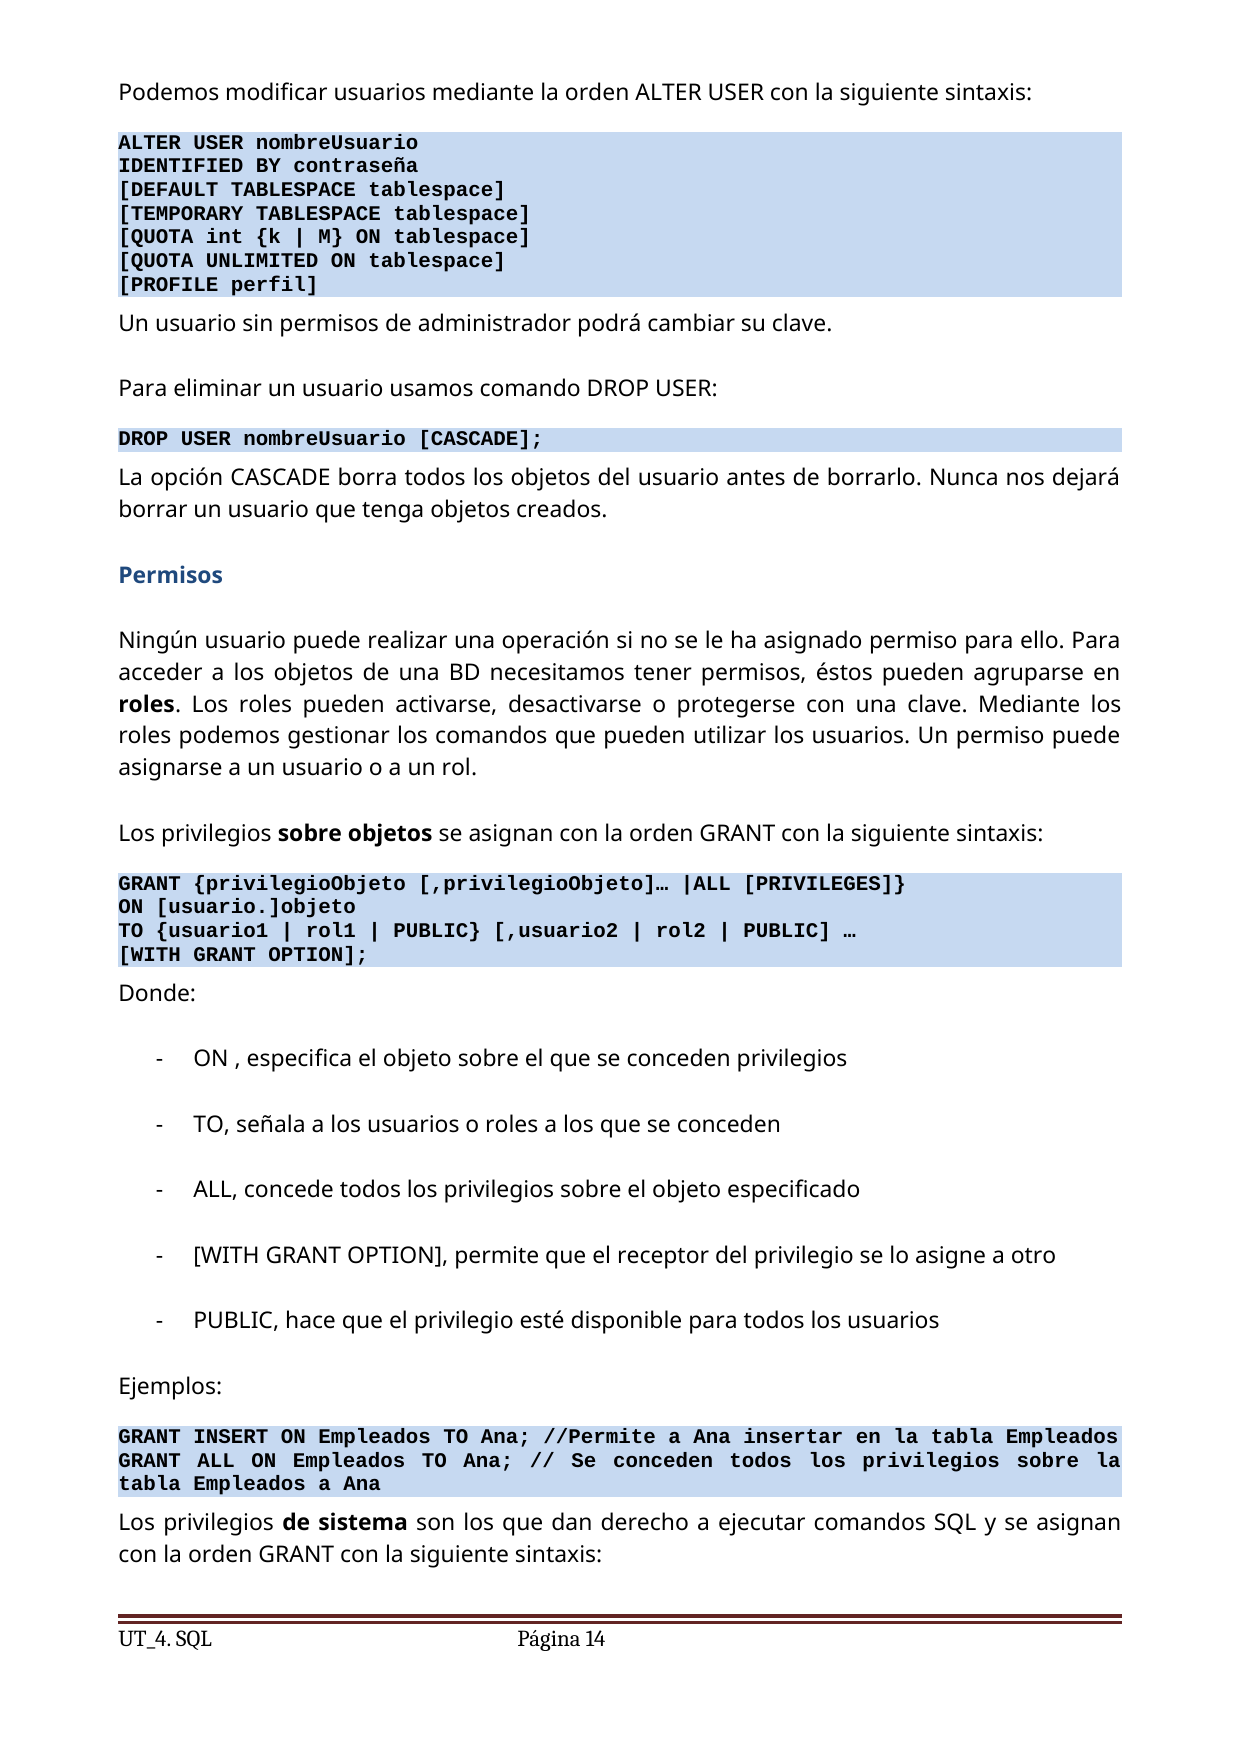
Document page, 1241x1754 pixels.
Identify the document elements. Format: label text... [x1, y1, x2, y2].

text TO {usuario1 | rol1 | PUBLIC} [,usuario2 | rol2 | PUBLIC] … [118, 920, 1122, 944]
text ON [usuario.]objeto [118, 897, 1122, 920]
text Ejemplos: [118, 1369, 1122, 1401]
list ALL, concede todos los privilegios sobre el objeto especificado [156, 1173, 1122, 1204]
list PUBLIC, hace que el privilegio esté disponible para todos los usuarios [156, 1304, 1122, 1336]
text Para eliminar un usuario usamos comando DROP USER: [118, 372, 1122, 403]
text GRANT {privilegioObjeto [,privilegioObjeto]… |ALL [PRIVILEGES]} [118, 873, 1122, 897]
text [PROFILE perfil] [118, 274, 1122, 297]
text Ningún usuario puede realizar una operación si no se le ha asignado permiso para ello. Para acceder a los objetos de una BD necesitamos tener permisos, éstos pueden agruparse en roles. Los roles pueden activarse, desactivarse o protegerse con una clave. Mediante los roles podemos gestionar los comandos que pueden utilizar los usuarios. Un permiso puede asignarse a un usuario o a un rol. [118, 623, 1122, 782]
text GRANT ALL ON Empleados TO Ana; // Se conceden todos los privilegios sobre la tabla Empleados a Ana [118, 1450, 1122, 1497]
text Donde: [118, 976, 1122, 1008]
text [TEMPORARY TABLESPACE tablespace] [118, 203, 1122, 226]
text Permisos [118, 558, 1122, 590]
list ON , especifica el objeto sobre el que se conceden privilegios [156, 1042, 1122, 1073]
text Los privilegios sobre objetos se asignan con la orden GRANT con la siguiente sintaxis: [118, 816, 1122, 848]
text [QUOTA int {k | M} ON tablespace] [118, 226, 1122, 250]
text [WITH GRANT OPTION]; [118, 944, 1122, 967]
text [QUOTA UNLIMITED ON tablespace] [118, 250, 1122, 274]
text Podemos modificar usuarios mediante la orden ALTER USER con la siguiente sintaxis: [118, 75, 1122, 107]
list TO, señala a los usuarios o roles a los que se conceden [156, 1107, 1122, 1139]
text Los privilegios de sistema son los que dan derecho a ejecutar comandos SQL y se asignan con la orden GRANT con la siguiente sintaxis: [118, 1506, 1122, 1569]
text Un usuario sin permisos de administrador podrá cambiar su clave. [118, 306, 1122, 338]
text DROP USER nombreUsuario [CASCADE]; [118, 428, 1122, 452]
text La opción CASCADE borra todos los objetos del usuario antes de borrarlo. Nunca nos dejará borrar un usuario que tenga objetos creados. [118, 461, 1122, 524]
text [DEFAULT TABLESPACE tablespace] [118, 179, 1122, 203]
text ALTER USER nombreUsuario [118, 132, 1122, 155]
text GRANT INSERT ON Empleados TO Ana; //Permite a Ana insertar en la tabla Empleados [118, 1426, 1122, 1450]
text IDENTIFIED BY contraseña [118, 155, 1122, 179]
list [WITH GRANT OPTION], permite que el receptor del privilegio se lo asigne a otro [156, 1238, 1122, 1270]
